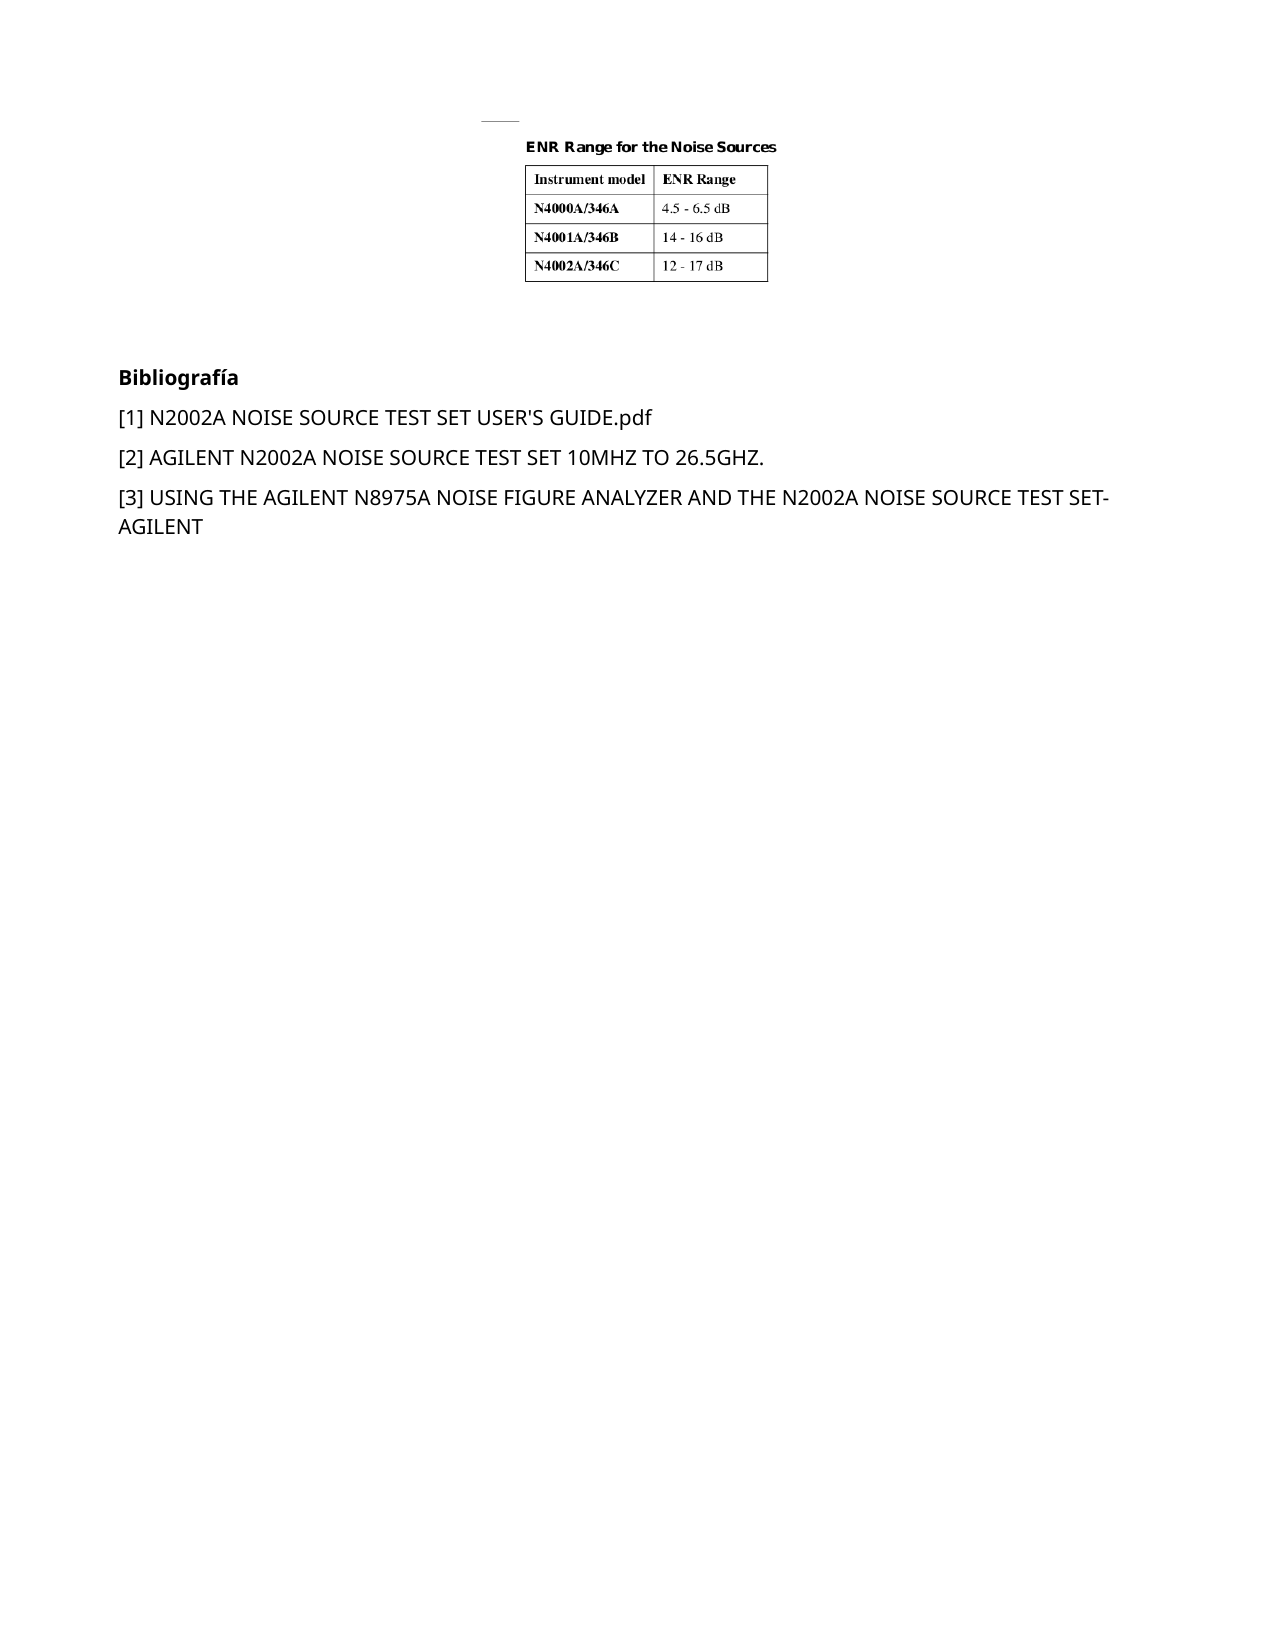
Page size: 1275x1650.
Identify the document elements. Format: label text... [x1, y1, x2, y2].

picture [481, 118, 770, 323]
text [3] USING THE AGILENT N8975A NOISE FIGURE ANALYZER AND THE N2002A NOISE SOURCE TEST SET-AGILENT [118, 483, 1157, 540]
text [2] AGILENT N2002A NOISE SOURCE TEST SET 10MHZ TO 26.5GHZ. [118, 443, 1157, 472]
text [1] N2002A NOISE SOURCE TEST SET USER'S GUIDE.pdf [118, 403, 1157, 431]
text Bibliografía [118, 363, 1157, 391]
